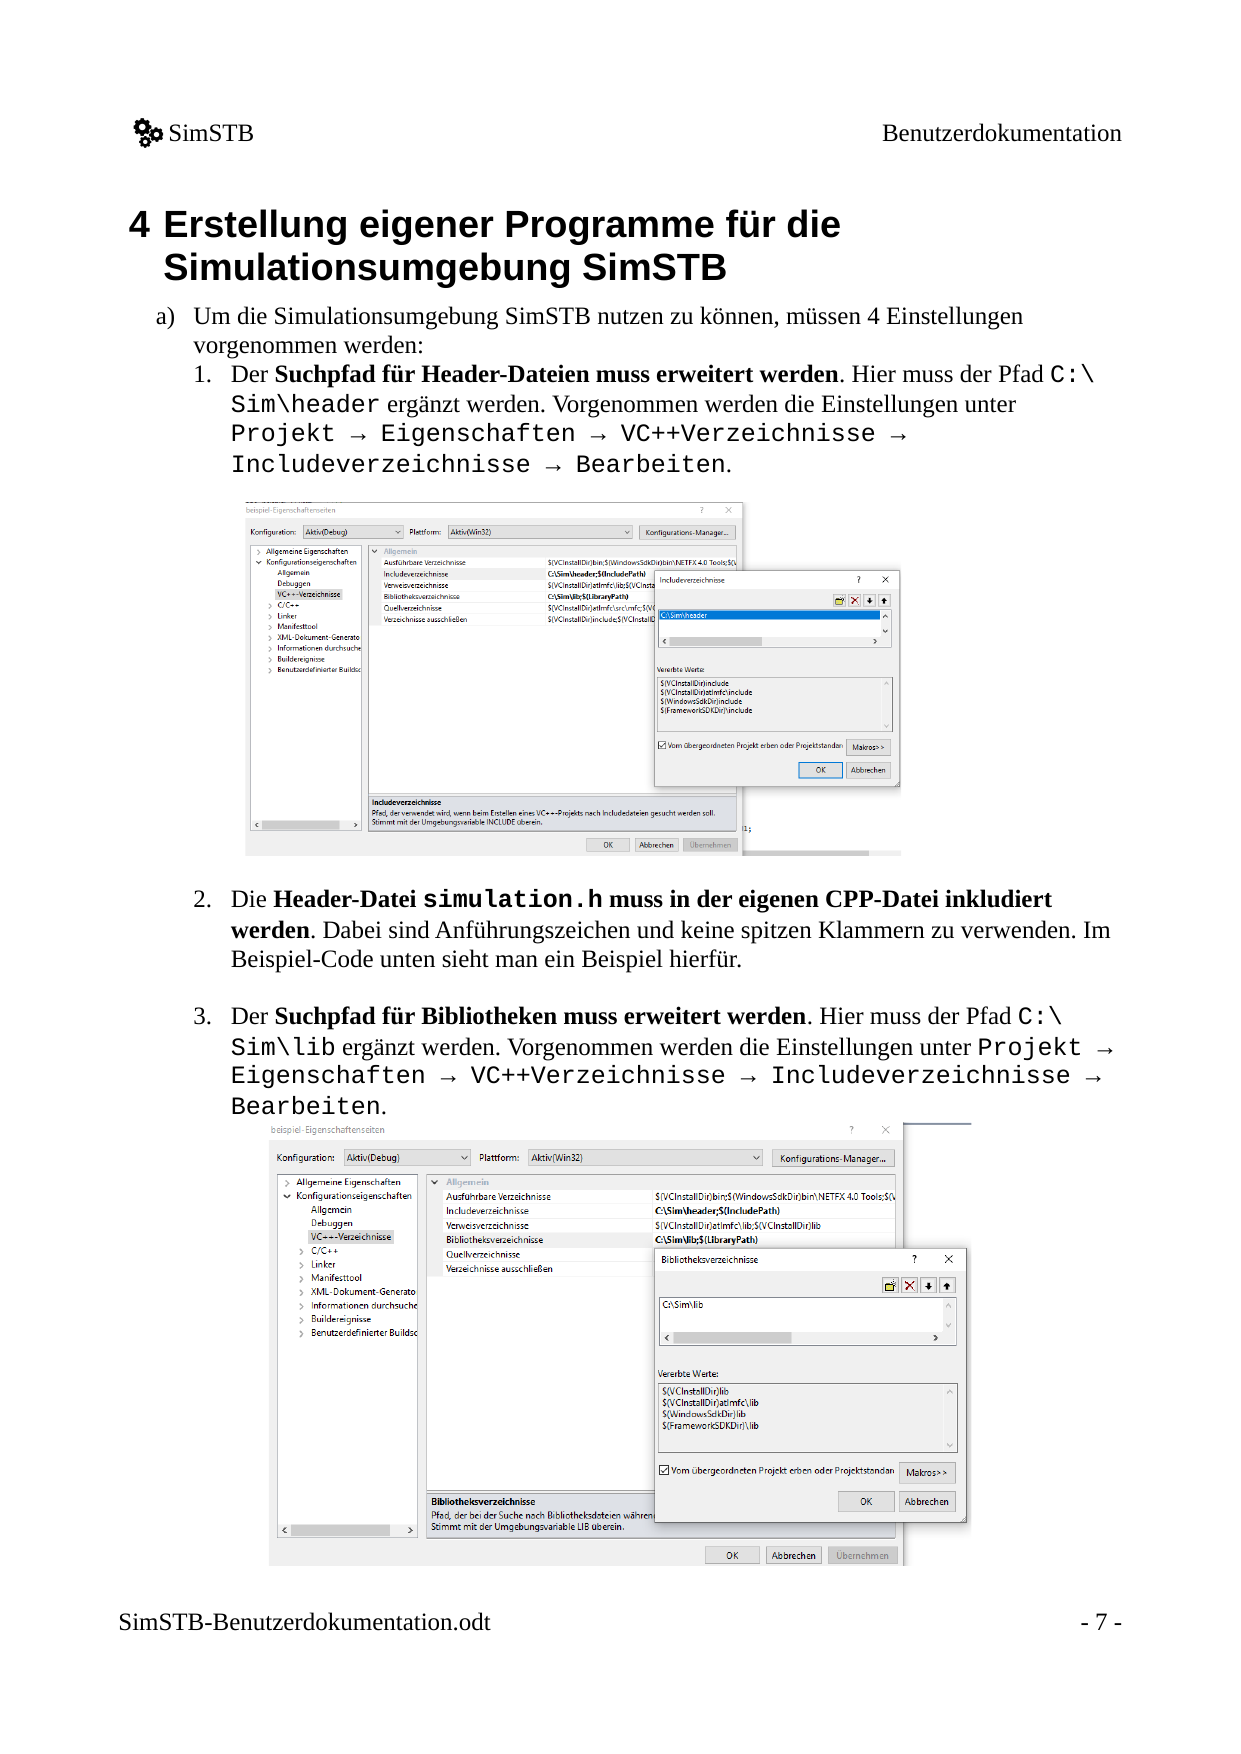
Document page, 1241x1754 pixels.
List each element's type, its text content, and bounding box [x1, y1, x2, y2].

list Der Suchpfad für Bibliotheken muss erweitert werden. Hier muss der Pfad C:\Sim\lib ergänzt werden. Vorgenommen werden die Einstellungen unter Projekt → Eigenschaften → VC++Verzeichnisse → Includeverzeichnisse → Bearbeiten. [193, 1001, 1122, 1122]
list Um die Simulationsumgebung SimSTB nutzen zu können, müssen 4 Einstellungen vorgenommen werden: [156, 301, 1122, 359]
list Die Header-Datei simulation.h muss in der eigenen CPP-Datei inkludiert werden. Dabei sind Anführungszeichen und keine spitzen Klammern zu verwenden. Im Beispiel-Code unten sieht man ein Beispiel hierfür. [193, 884, 1122, 972]
list Der Suchpfad für Header-Dateien muss erweitert werden. Hier muss der Pfad C:\Sim\header ergänzt werden. Vorgenommen werden die Einstellungen unter Projekt → Eigenschaften → VC++Verzeichnisse → Includeverzeichnisse → Bearbeiten. [193, 359, 1122, 479]
picture [133, 118, 164, 148]
picture [268, 1122, 972, 1566]
picture [245, 502, 902, 856]
subtitle Erstellung eigener Programme für die Simulationsumgebung SimSTB [118, 201, 1122, 289]
